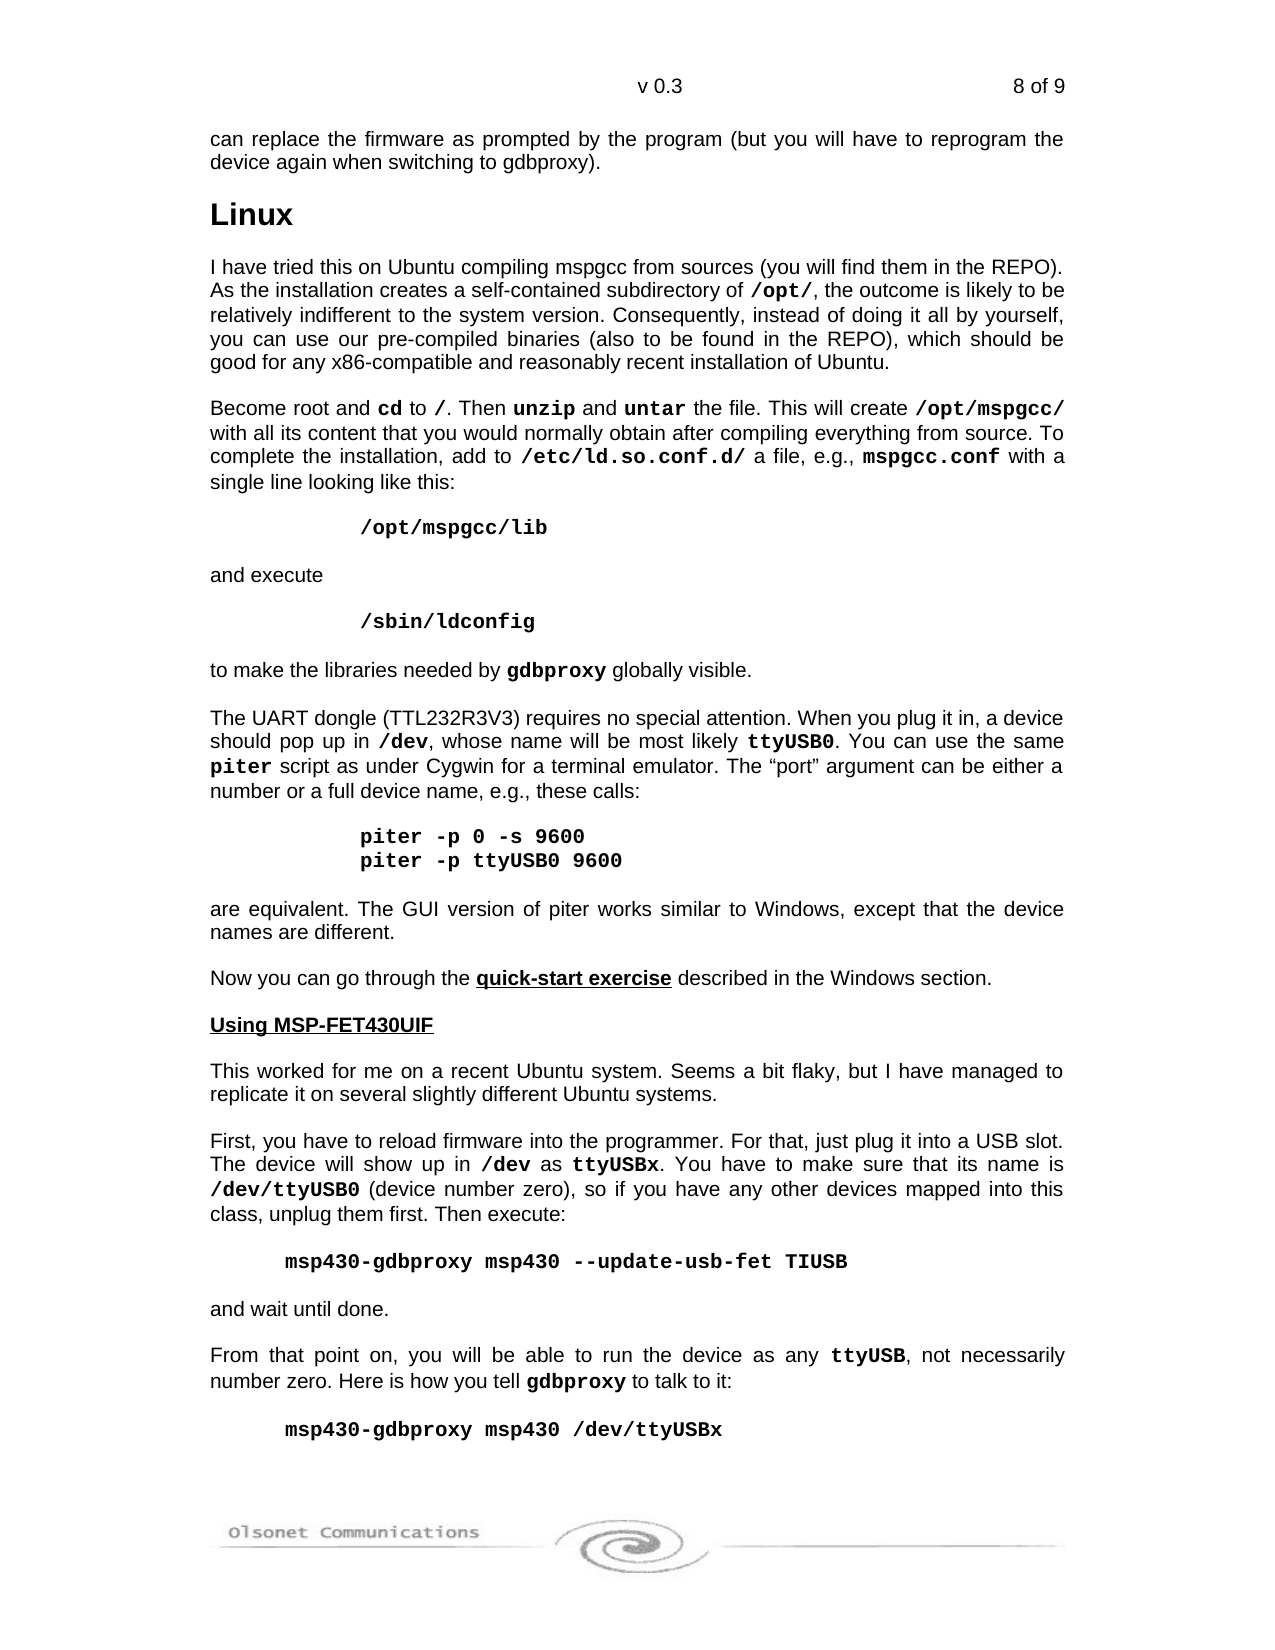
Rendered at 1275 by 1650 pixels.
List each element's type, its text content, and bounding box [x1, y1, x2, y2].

text The UART dongle (TTL232R3V3) requires no special attention. When you plug it in, a device should pop up in /dev, whose name will be most likely ttyUSB0. You can use the same piter script as under Cygwin for a terminal emulator. The “port” argument can be either a number or a full device name, e.g., these calls: [210, 707, 1065, 803]
text Now you can go through the quick-start exercise described in the Windows section. [210, 967, 1065, 990]
text piter -p ttyUSB0 9600 [210, 850, 1065, 874]
text piter -p 0 -s 9600 [210, 827, 1065, 850]
text From that point on, you will be able to run the device as any ttyUSB, not necessarily number zero. Here is how you tell gdbproxy to talk to it: [210, 1344, 1065, 1394]
text This worked for me on a recent Ubuntu system. Seems a bit flaky, but I have managed to replicate it on several slightly different Ubuntu systems. [210, 1060, 1065, 1106]
text First, you have to reload firmware into the programmer. For that, just plug it into a USB slot. The device will show up in /dev as ttyUSBx. You have to make sure that its name is /dev/ttyUSB0 (device number zero), so if you have any other devices mapped into this class, unplug them first. Then execute: [210, 1129, 1065, 1226]
text msp430-gdbproxy msp430 /dev/ttyUSBx [210, 1417, 1065, 1443]
picture [210, 1504, 1065, 1596]
subtitle Linux [210, 197, 1065, 232]
text Become root and cd to /. Then unzip and untar the file. This will create /opt/mspgcc/ with all its content that you would normally obtain after compiling everything from source. To complete the installation, add to /etc/ld.so.conf.d/ a file, e.g., mspgcc.conf with a single line looking like this: [210, 397, 1065, 493]
text to make the libraries needed by gdbproxy globally visible. [210, 658, 1065, 683]
text /sbin/ldconfig [210, 610, 1065, 635]
text and wait until done. [210, 1298, 1065, 1321]
text Using MSP-FET430UIF [210, 1013, 1065, 1036]
text and execute [210, 563, 1065, 587]
text /opt/mspgcc/lib [210, 517, 1065, 540]
text msp430-gdbproxy msp430 --update-usb-fet TIUSB [210, 1249, 1065, 1274]
text I have tried this on Ubuntu compiling mspgcc from sources (you will find them in the REPO). As the installation creates a self-contained subdirectory of /opt/, the outcome is likely to be relatively indifferent to the system version. Consequently, instead of doing it all by yourself, you can use our pre-compiled binaries (also to be found in the REPO), which should be good for any x86-compatible and reasonably recent installation of Ubuntu. [210, 256, 1065, 373]
text are equivalent. The GUI version of piter works similar to Windows, except that the device names are different. [210, 897, 1065, 943]
text can replace the firmware as prompted by the program (but you will have to reprogram the device again when switching to gdbproxy). [210, 128, 1065, 174]
